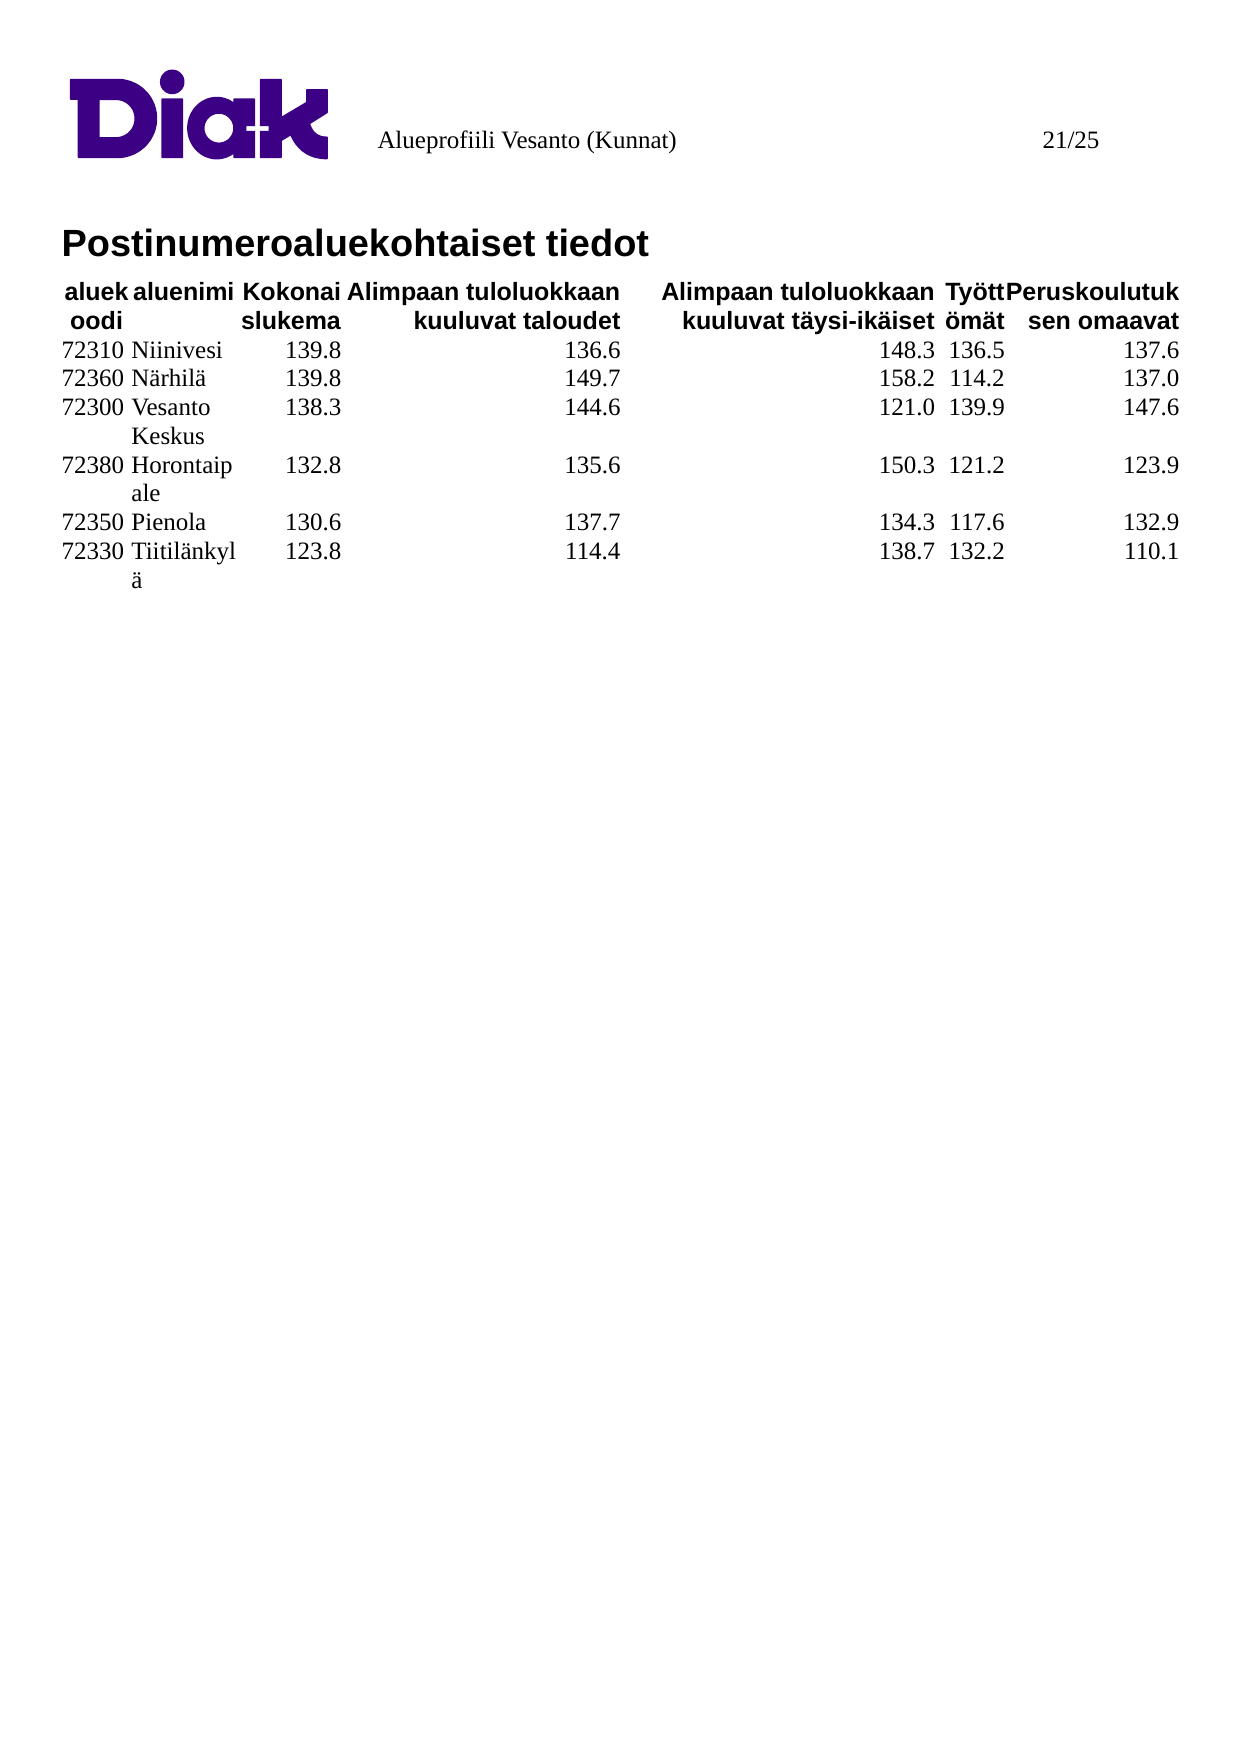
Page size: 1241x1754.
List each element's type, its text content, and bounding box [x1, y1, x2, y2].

table_cell 130.6 [236, 507, 341, 536]
table_cell 132.8 [236, 450, 341, 507]
table_cell 150.3 [620, 450, 934, 507]
table_cell 72300 [61, 392, 131, 450]
table_cell 123.8 [236, 536, 341, 593]
table_cell 121.2 [935, 450, 1004, 507]
table_cell 72350 [61, 507, 131, 536]
table_cell Horontaipale [131, 450, 236, 507]
table_cell Pienola [131, 507, 236, 536]
table_cell 135.6 [341, 450, 620, 507]
table_header Työttömät [935, 277, 1004, 335]
table_cell 136.5 [935, 335, 1004, 363]
table_cell 137.0 [1004, 364, 1179, 392]
table_cell Närhilä [131, 364, 236, 392]
table_header aluekoodi [61, 277, 131, 335]
table_cell 149.7 [341, 364, 620, 392]
table_header Kokonaislukema [236, 277, 341, 335]
table_cell 72380 [61, 450, 131, 507]
table_cell 132.2 [935, 536, 1004, 593]
table_cell Vesanto Keskus [131, 392, 236, 450]
table_cell 123.9 [1004, 450, 1179, 507]
table_cell Tiitilänkylä [131, 536, 236, 593]
table_cell 121.0 [620, 392, 934, 450]
table_cell 110.1 [1004, 536, 1179, 593]
table_cell 139.8 [236, 335, 341, 363]
table_cell 132.9 [1004, 507, 1179, 536]
table_cell 114.2 [935, 364, 1004, 392]
table_cell 134.3 [620, 507, 934, 536]
table_header Alimpaan tuloluokkaan kuuluvat täysi-ikäiset [620, 277, 934, 335]
table_header Peruskoulutuksen omaavat [1004, 277, 1179, 335]
table_cell 144.6 [341, 392, 620, 450]
table_cell 136.6 [341, 335, 620, 363]
table_cell 139.8 [236, 364, 341, 392]
table_cell Niinivesi [131, 335, 236, 363]
table_header aluenimi [131, 277, 236, 335]
table_cell 147.6 [1004, 392, 1179, 450]
table_cell 139.9 [935, 392, 1004, 450]
table_cell 138.7 [620, 536, 934, 593]
table_header Alimpaan tuloluokkaan kuuluvat taloudet [341, 277, 620, 335]
table_cell 117.6 [935, 507, 1004, 536]
subtitle Postinumeroaluekohtaiset tiedot [61, 221, 1179, 265]
table_cell 72330 [61, 536, 131, 593]
table_cell 137.6 [1004, 335, 1179, 363]
table_cell 138.3 [236, 392, 341, 450]
table_cell 148.3 [620, 335, 934, 363]
table_cell 114.4 [341, 536, 620, 593]
table_cell 72310 [61, 335, 131, 363]
table_cell 72360 [61, 364, 131, 392]
table_cell 137.7 [341, 507, 620, 536]
table_cell 158.2 [620, 364, 934, 392]
